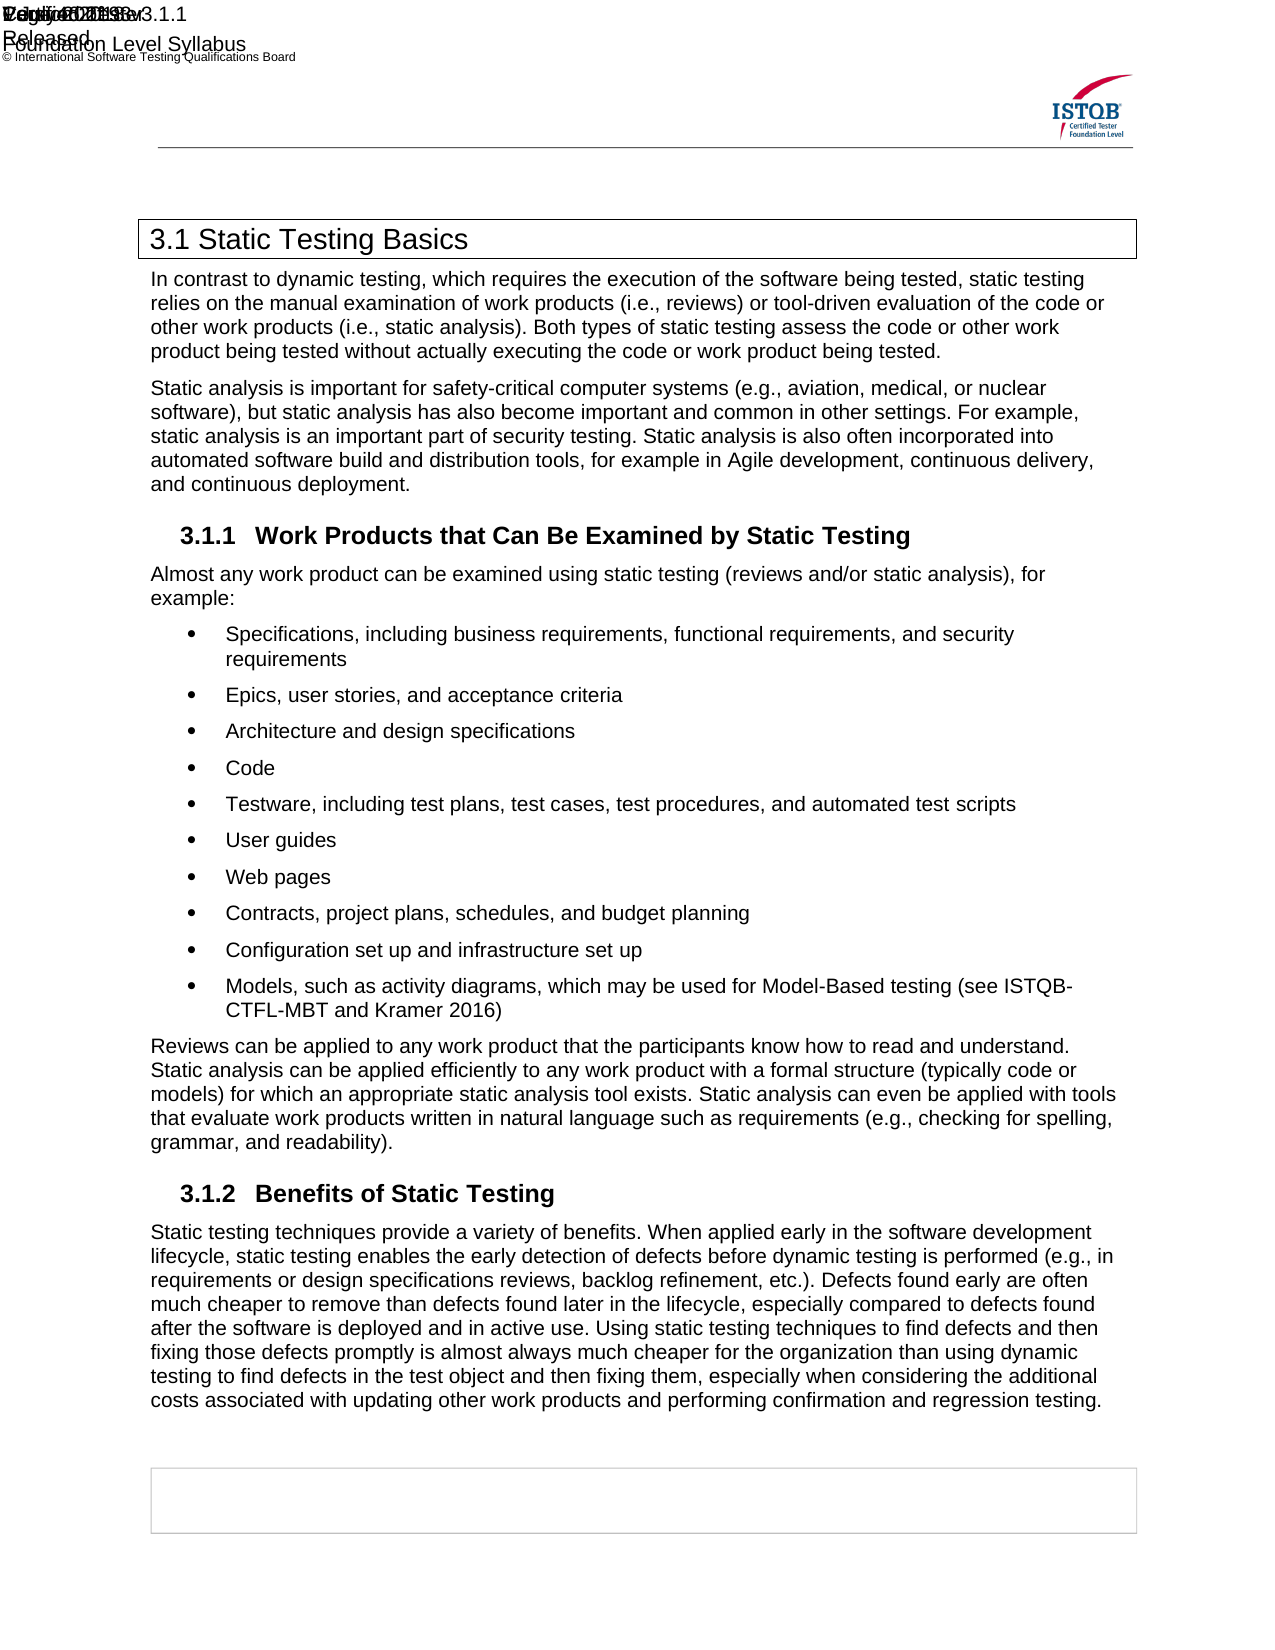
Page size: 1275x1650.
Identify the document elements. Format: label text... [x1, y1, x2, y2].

list Models, such as activity diagrams, which may be used for Model-Based testing (see ISTQB- CTFL-MBT and Kramer 2016) [188, 974, 1074, 1022]
list Specifications, including business requirements, functional requirements, and security requirements [188, 622, 1016, 670]
list Code [188, 755, 1150, 779]
text 3.1 Static Testing Basics [149, 222, 1137, 256]
text Static testing techniques provide a variety of benefits. When applied early in the software development lifecycle, static testing enables the early detection of defects before dynamic testing is performed (e.g., in requirements or design specifications reviews, backlog refinement, etc.). Defects found early are often much cheaper to remove than defects found later in the lifecycle, especially compared to defects found after the software is deployed and in active use. Using static testing techniques to find defects and then fixing those defects promptly is almost always much cheaper for the organization than using dynamic testing to find defects in the test object and then fixing them, especially when considering the additional costs associated with updating other work products and performing confirmation and regression testing. [150, 1220, 1117, 1412]
subtitle Work Products that Can Be Examined by Static Testing [180, 521, 1150, 549]
list Contracts, project plans, schedules, and budget planning [188, 901, 1150, 925]
list Configuration set up and infrastructure set up [188, 938, 1150, 962]
list Epics, user stories, and acceptance criteria [188, 683, 1150, 707]
list Testware, including test plans, test cases, test procedures, and automated test scripts [188, 792, 1150, 816]
picture [1036, 58, 1148, 161]
text Static analysis is important for safety-critical computer systems (e.g., aviation, medical, or nuclear software), but static analysis has also become important and common in other settings. For example, static analysis is an important part of security testing. Static analysis is also often incorporated into automated software build and distribution tools, for example in Agile development, continuous delivery, and continuous deployment. [150, 376, 1097, 495]
text Reviews can be applied to any work product that the participants know how to read and understand. Static analysis can be applied efficiently to any work product with a formal structure (typically code or models) for which an appropriate static analysis tool exists. Static analysis can even be applied with tools that evaluate work products written in natural language such as requirements (e.g., checking for spelling, grammar, and readability). [150, 1034, 1119, 1154]
list Architecture and design specifications [188, 719, 1150, 743]
text Almost any work product can be examined using static testing (reviews and/or static analysis), for example: [150, 562, 1049, 609]
list Web pages [188, 864, 1150, 888]
text In contrast to dynamic testing, which requires the execution of the software being tested, static testing relies on the manual examination of work products (i.e., reviews) or tool-driven evaluation of the code or other work products (i.e., static analysis). Both types of static testing assess the code or other work product being tested without actually executing the code or work product being tested. [150, 267, 1108, 363]
subtitle Benefits of Static Testing [180, 1179, 1150, 1208]
list User guides [188, 828, 1150, 852]
